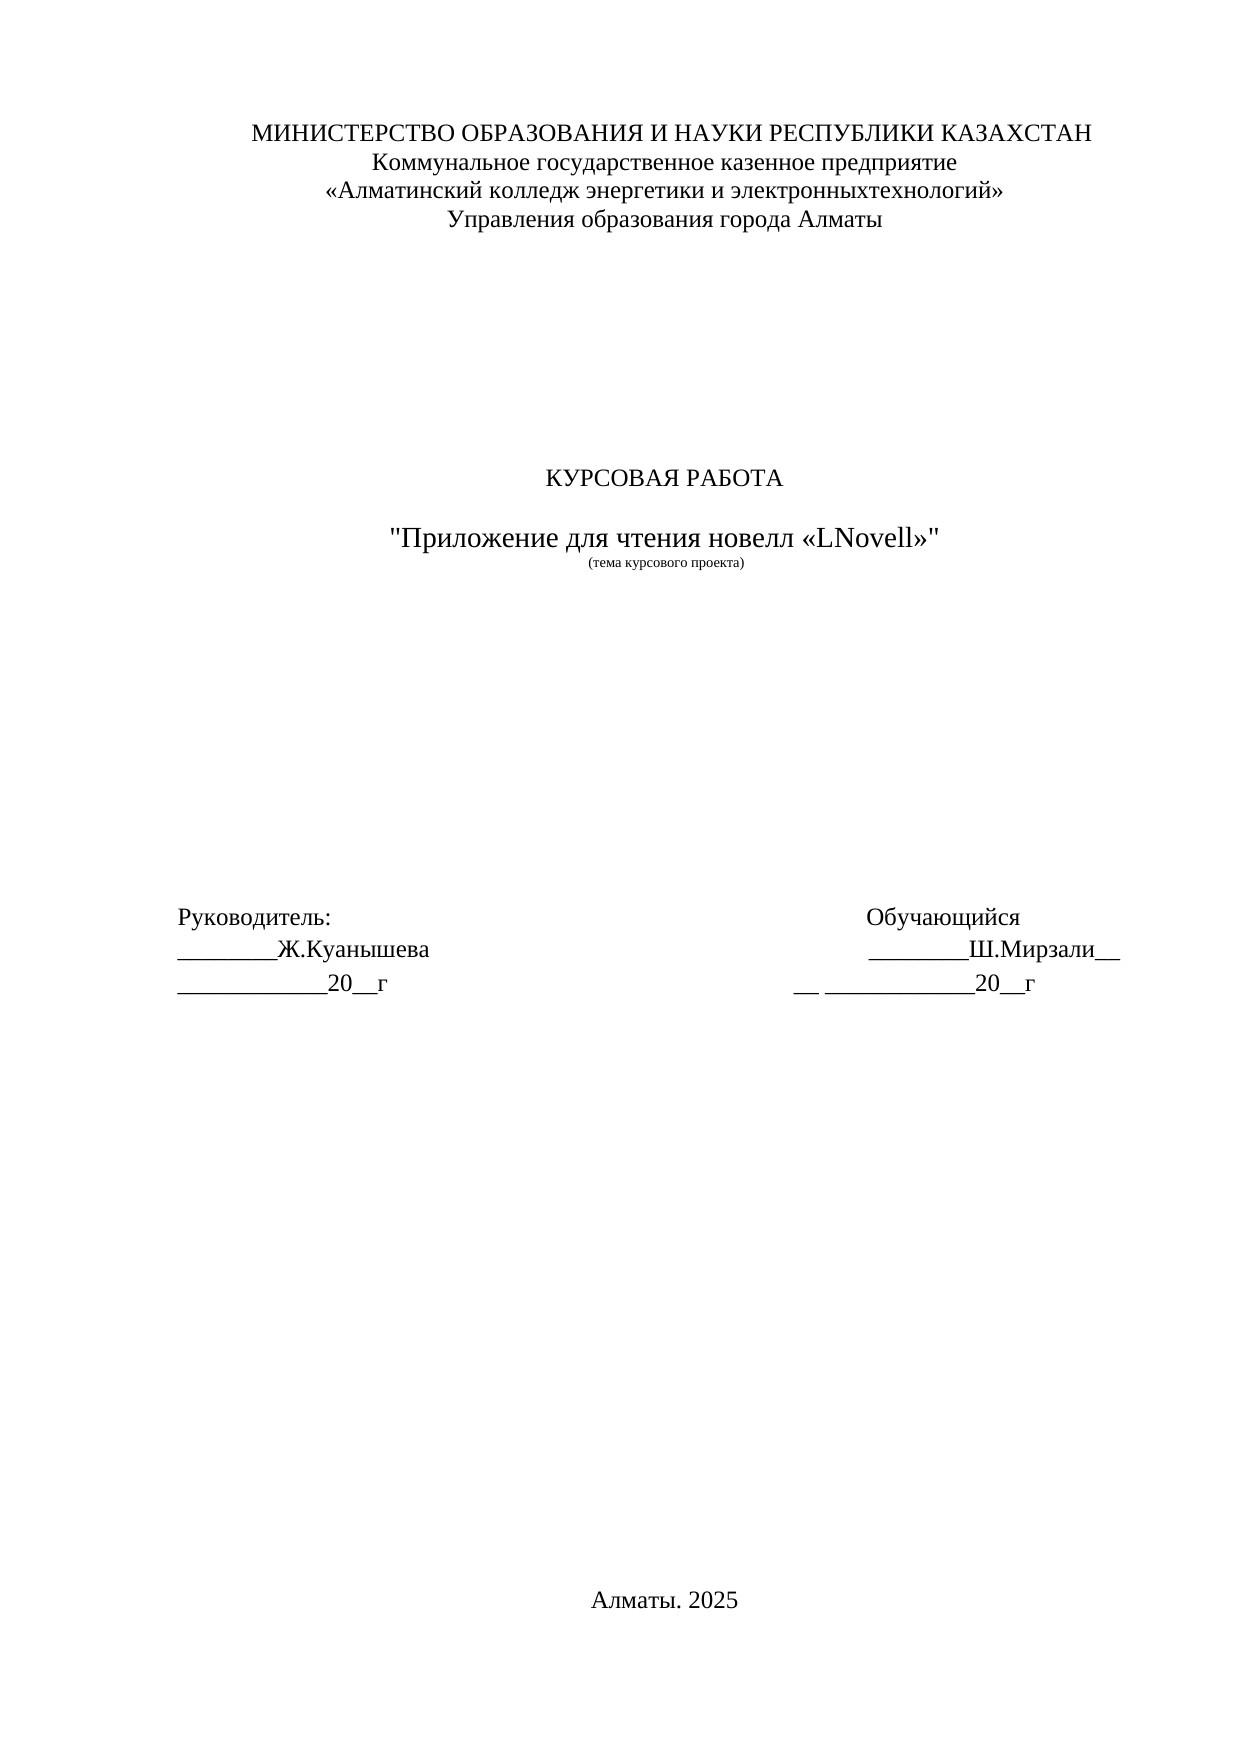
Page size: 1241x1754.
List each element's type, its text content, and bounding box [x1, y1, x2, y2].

text «Алматинский колледж энергетики и электронныхтехнологий» [177, 176, 1152, 204]
text Руководитель: Обучающийся ________Ж.Куанышева ________Ш.Мирзали__ ____________20__г __ ____________20__г [177, 902, 1152, 996]
text Алматы. 2025 [177, 1585, 1152, 1614]
text (тема курсового проекта) [177, 554, 1152, 583]
text МИНИСТЕРСТВО ОБРАЗОВАНИЯ И НАУКИ РЕСПУБЛИКИ КАЗАХСТАН [251, 118, 1152, 147]
text КУРСОВАЯ РАБОТА [177, 463, 1152, 492]
text Управления образования города Алматы [177, 204, 1152, 233]
text "Приложение для чтения новелл «LNovell»" [177, 521, 1152, 554]
text Коммунальное государственное казенное предприятие [177, 147, 1152, 176]
